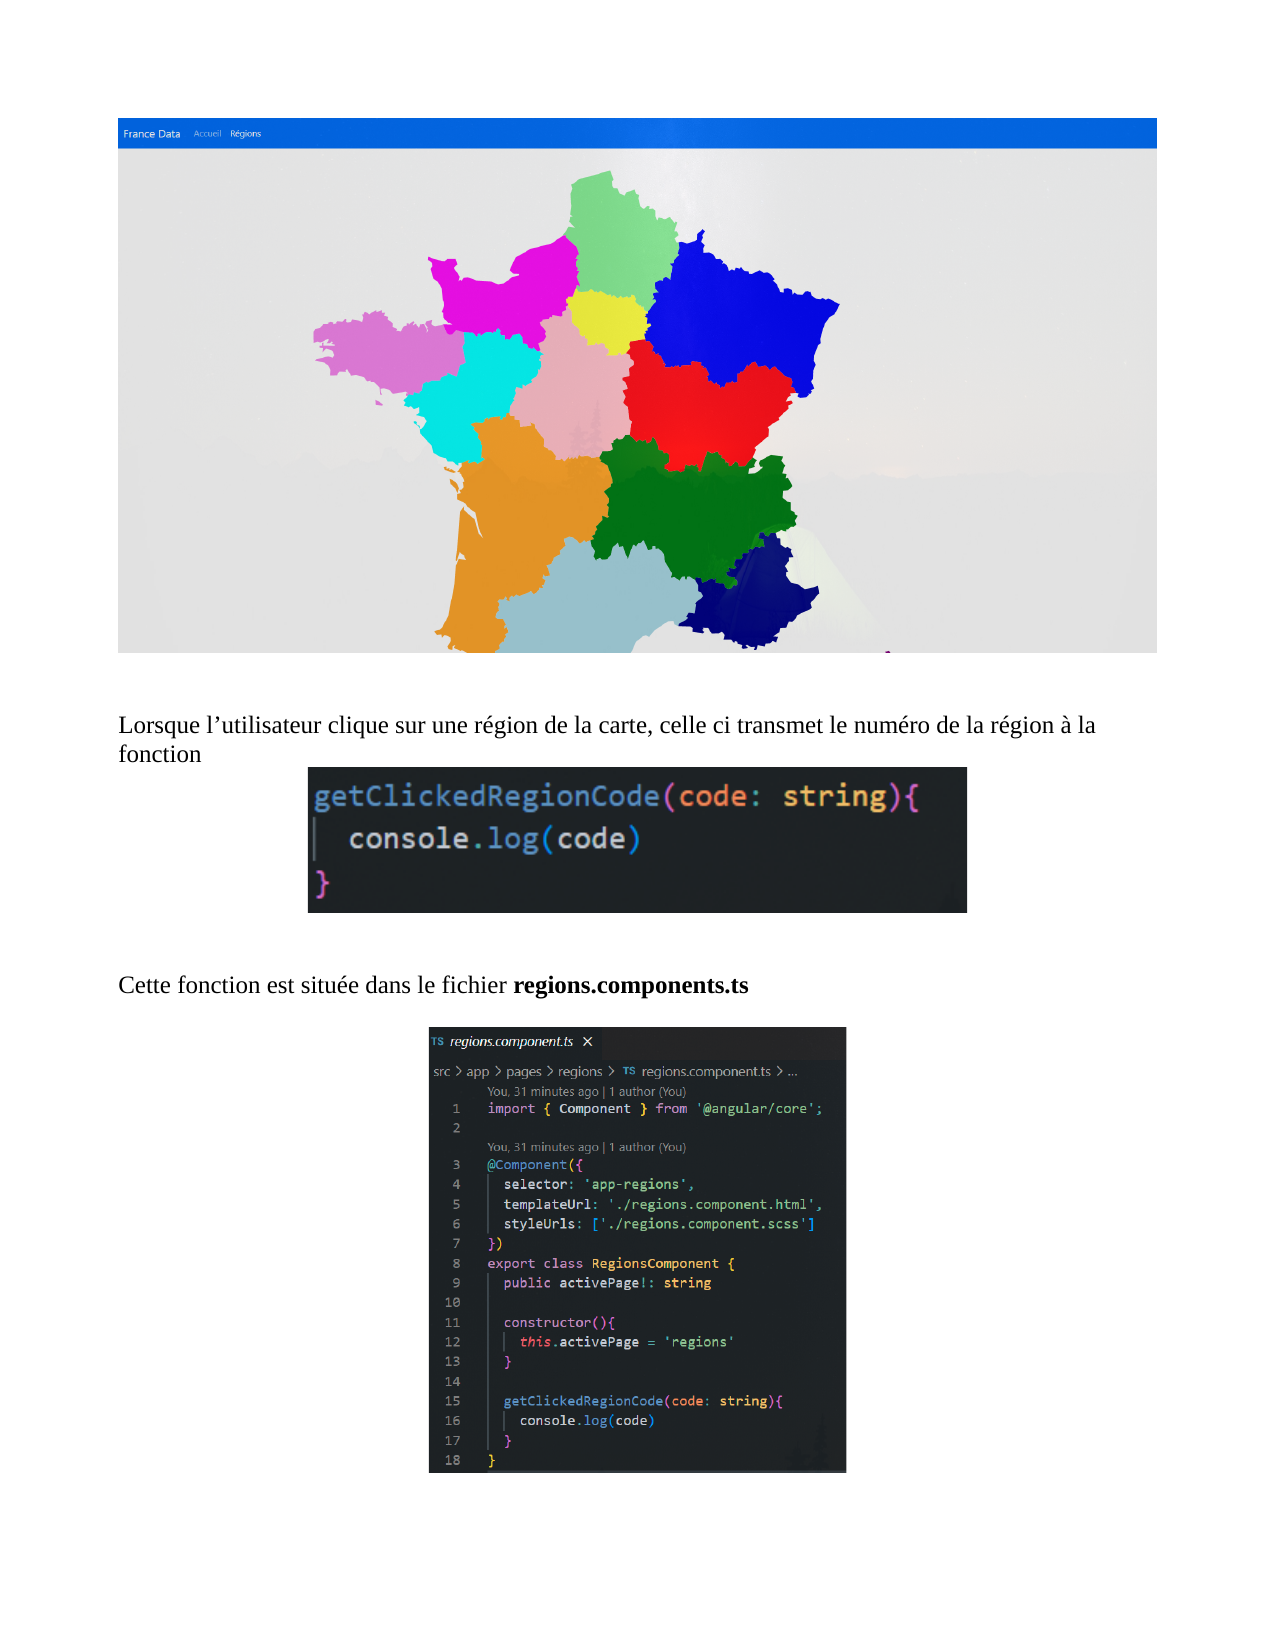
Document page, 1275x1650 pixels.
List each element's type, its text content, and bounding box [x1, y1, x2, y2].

picture [428, 1027, 847, 1473]
text Cette fonction est située dans le fichier regions.components.ts [118, 970, 1157, 999]
picture [307, 767, 968, 913]
picture [118, 118, 1157, 653]
text Lorsque l’utilisateur clique sur une région de la carte, celle ci transmet le numéro de la région à la fonction [118, 710, 1157, 767]
